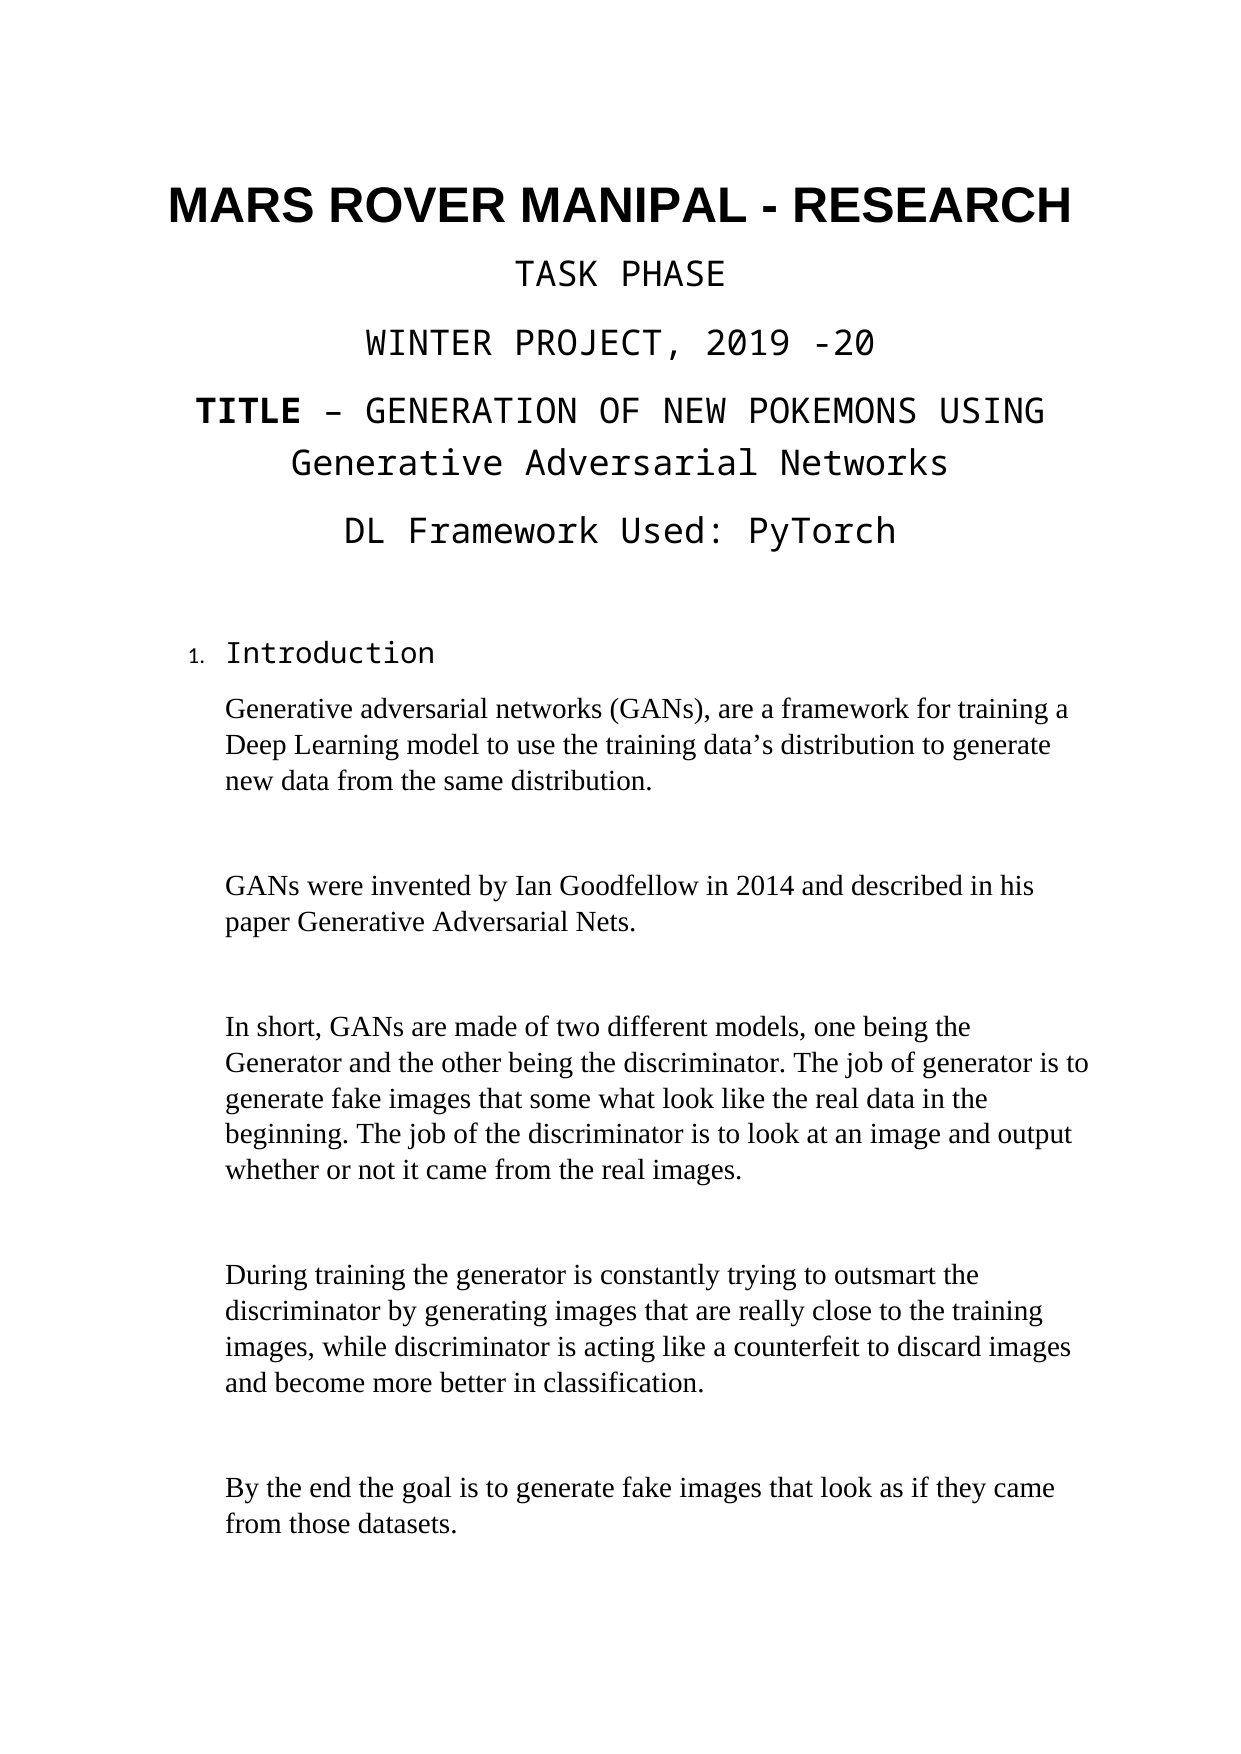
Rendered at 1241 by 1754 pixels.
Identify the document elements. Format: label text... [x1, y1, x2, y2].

text TITLE – GENERATION OF NEW POKEMONS USING Generative Adversarial Networks [150, 385, 1090, 485]
title MARS ROVER MANIPAL - RESEARCH [150, 175, 1090, 232]
text TASK PHASE [150, 249, 1090, 297]
list In short, GANs are made of two different models, one being the Generator and the other being the discriminator. The job of generator is to generate fake images that some what look like the real data in the beginning. The job of the discriminator is to look at an image and output whether or not it came from the real images. [225, 1009, 1090, 1186]
text WINTER PROJECT, 2019 -20 [150, 317, 1090, 365]
list By the end the goal is to generate fake images that look as if they came from those datasets. [225, 1470, 1090, 1539]
list Generative adversarial networks (GANs), are a framework for training a Deep Learning model to use the training data’s distribution to generate new data from the same distribution. [225, 692, 1090, 797]
list Introduction [187, 632, 1090, 672]
text DL Framework Used: PyTorch [150, 505, 1090, 553]
list During training the generator is constantly trying to outsmart the discriminator by generating images that are really close to the training images, while discriminator is acting like a counterfeit to discard images and become more better in classification. [225, 1257, 1090, 1398]
list GANs were invented by Ian Goodfellow in 2014 and described in his paper Generative Adversarial Nets. [225, 868, 1090, 938]
